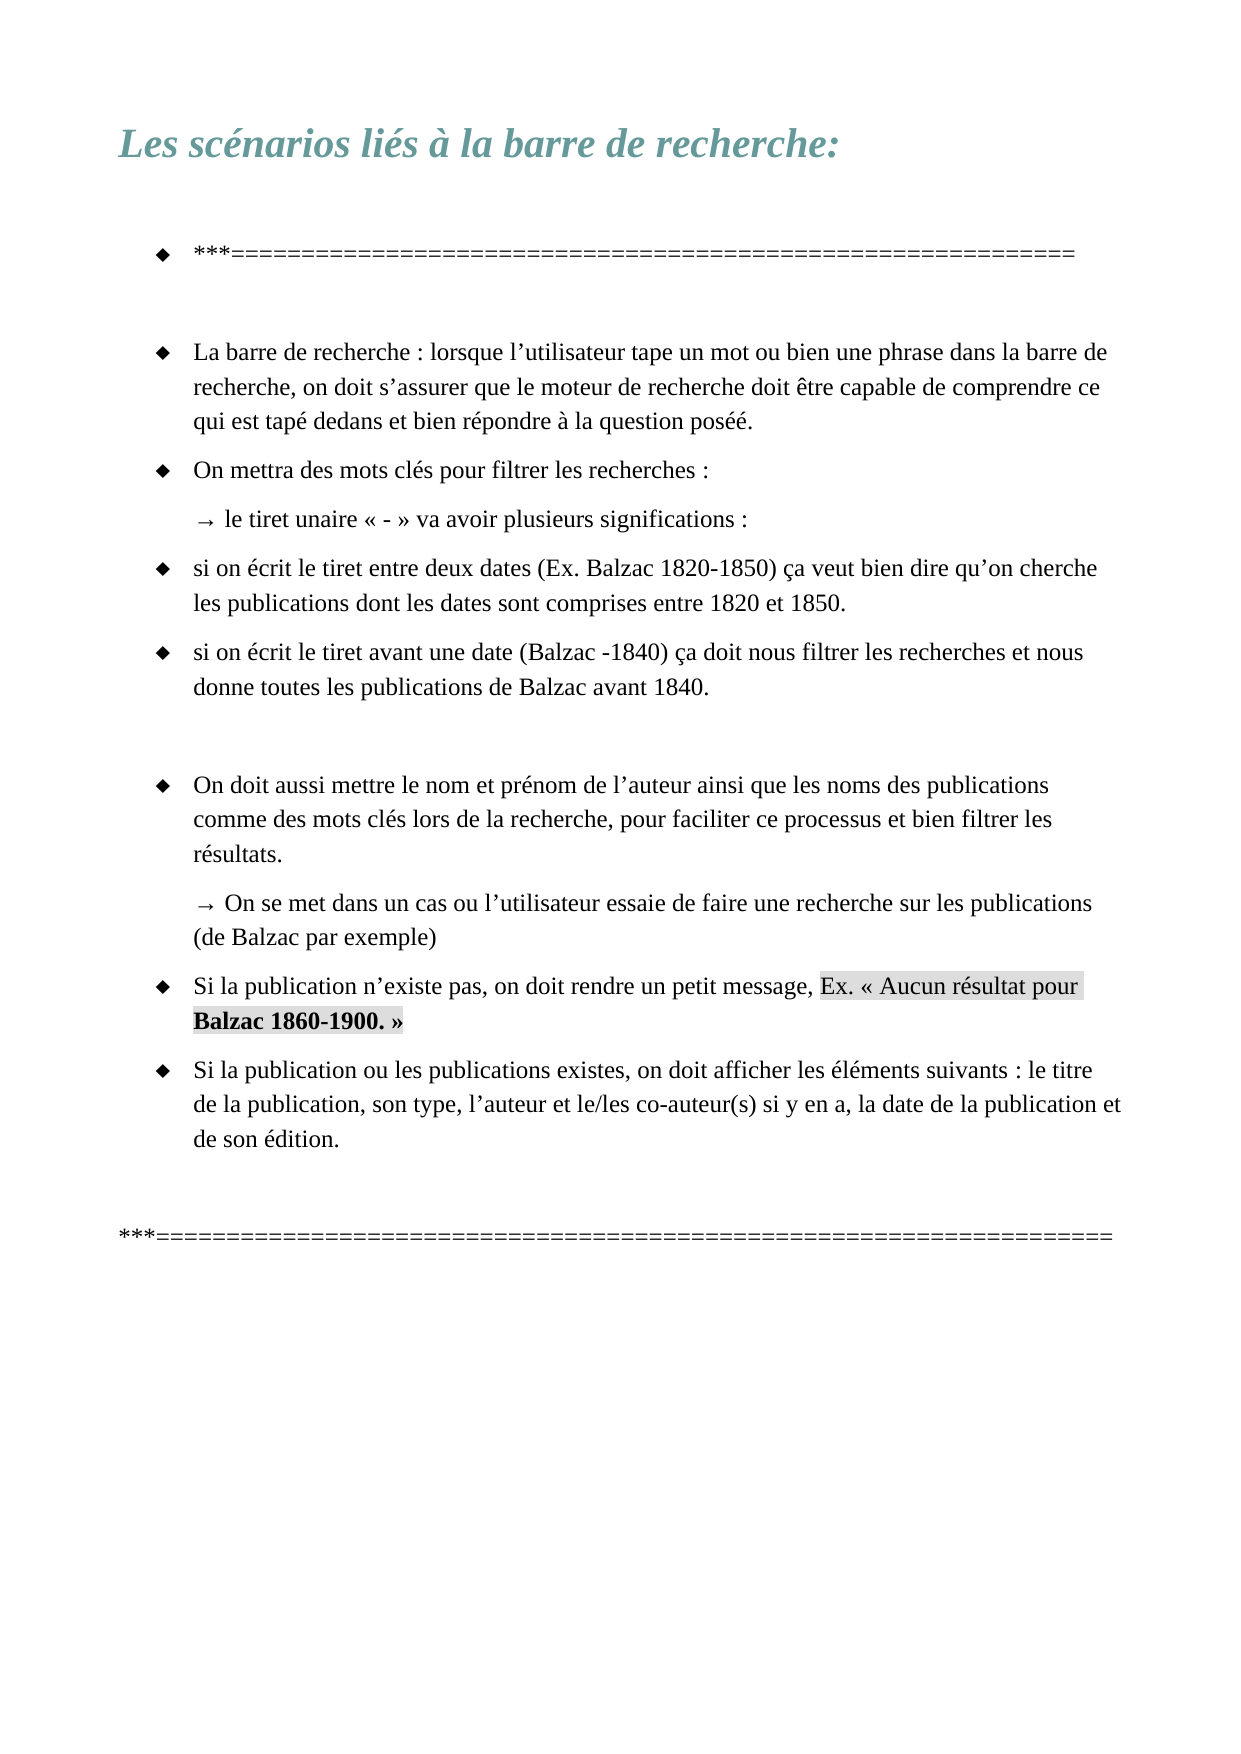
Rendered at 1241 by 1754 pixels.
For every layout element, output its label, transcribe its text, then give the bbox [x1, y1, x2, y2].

list La barre de recherche : lorsque l’utilisateur tape un mot ou bien une phrase dans la barre de recherche, on doit s’assurer que le moteur de recherche doit être capable de comprendre ce qui est tapé dedans et bien répondre à la question poséé. [156, 337, 1122, 435]
list On mettra des mots clés pour filtrer les recherches : [156, 455, 1122, 484]
list si on écrit le tiret entre deux dates (Ex. Balzac 1820-1850) ça veut bien dire qu’on cherche les publications dont les dates sont comprises entre 1820 et 1850. [156, 553, 1122, 617]
list Si la publication n’existe pas, on doit rendre un petit message, Ex. « Aucun résultat pour Balzac 1860-1900. » [156, 971, 1122, 1034]
list si on écrit le tiret avant une date (Balzac -1840) ça doit nous filtrer les recherches et nous donne toutes les publications de Balzac avant 1840. [156, 637, 1122, 700]
list ***============================================================ [156, 239, 1122, 268]
list On doit aussi mettre le nom et prénom de l’auteur ainsi que les noms des publications comme des mots clés lors de la recherche, pour faciliter ce processus et bien filtrer les résultats. [156, 770, 1122, 867]
list Si la publication ou les publications existes, on doit afficher les éléments suivants : le titre de la publication, son type, l’auteur et le/les co-auteur(s) si y en a, la date de la publication et de son édition. [156, 1055, 1122, 1152]
text ***==================================================================== [118, 1222, 1122, 1251]
list → le tiret unaire « - » va avoir plusieurs significations : [156, 504, 1122, 533]
text Les scénarios liés à la barre de recherche: [118, 118, 1122, 166]
list → On se met dans un cas ou l’utilisateur essaie de faire une recherche sur les publications (de Balzac par exemple) [156, 888, 1122, 951]
